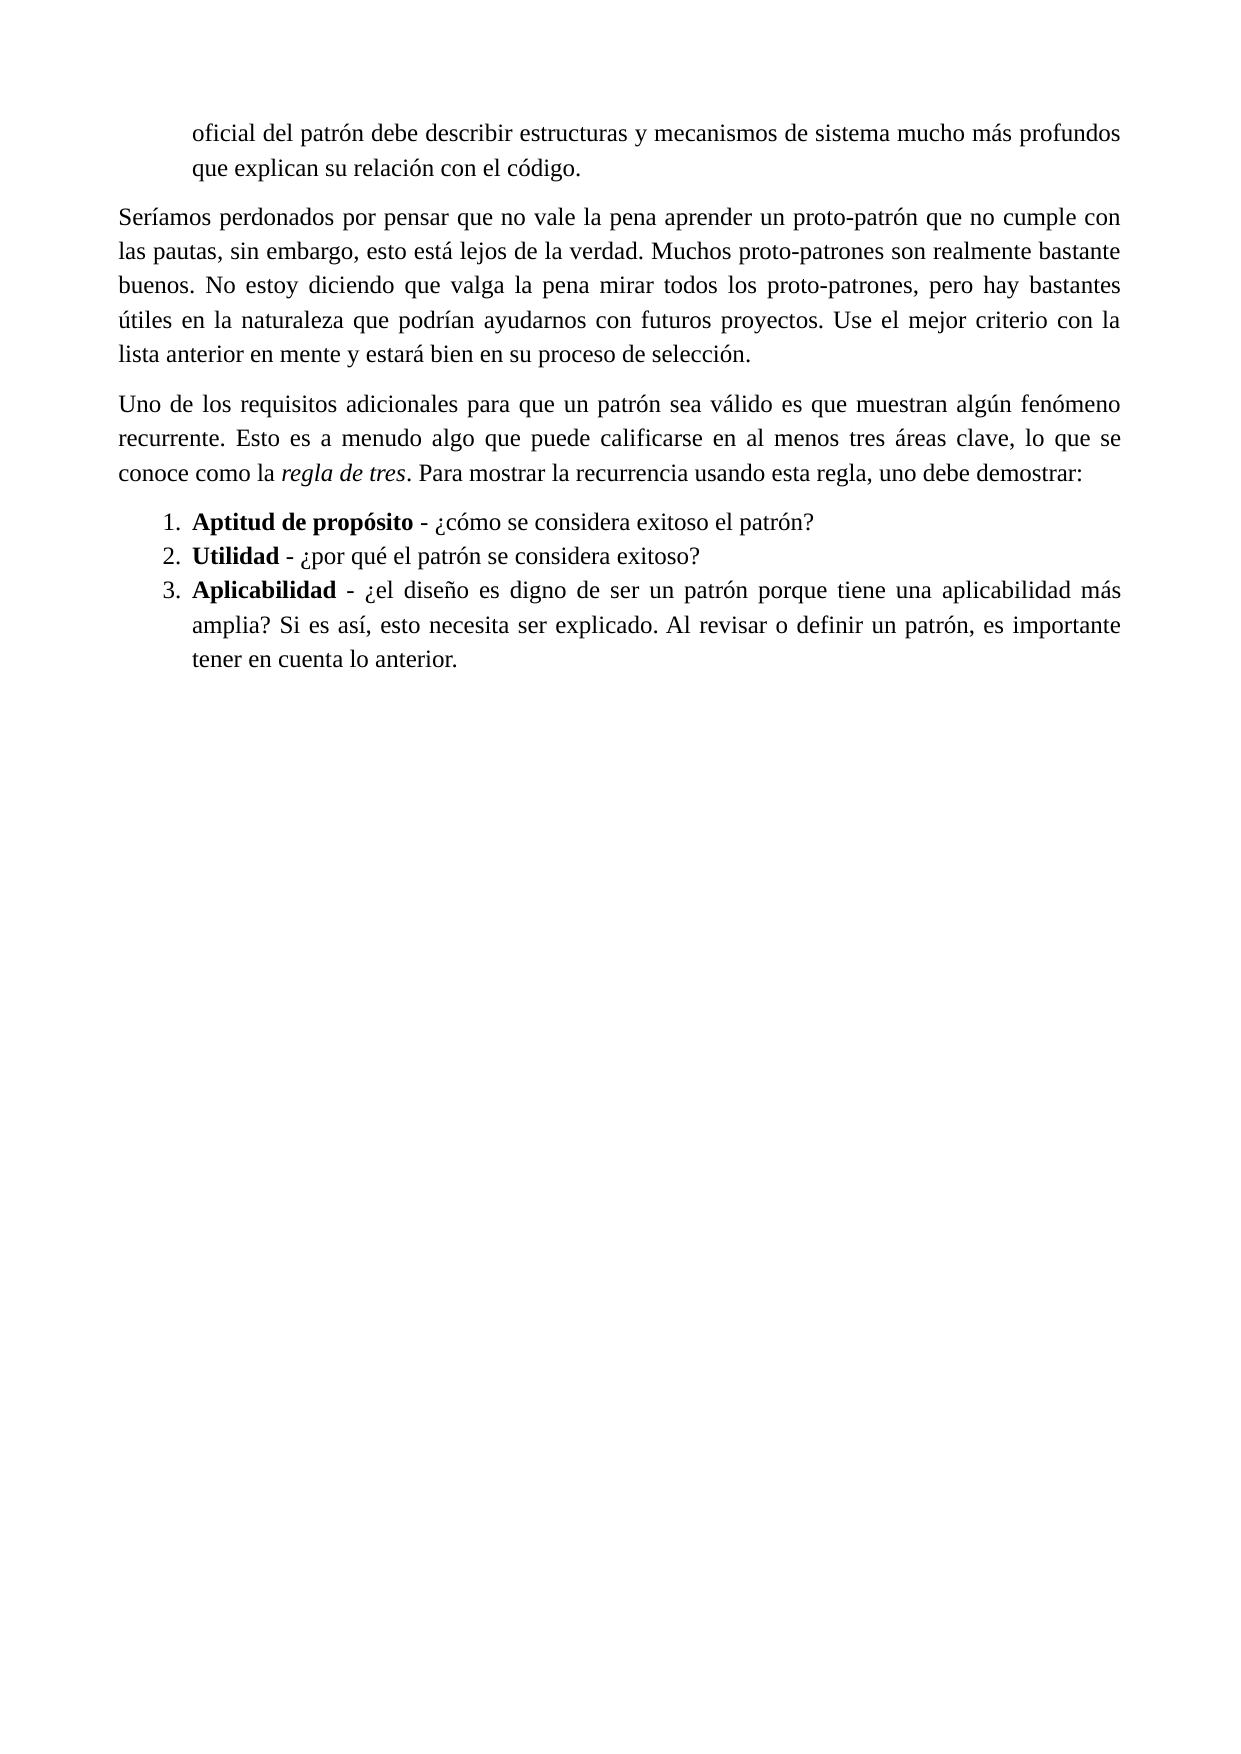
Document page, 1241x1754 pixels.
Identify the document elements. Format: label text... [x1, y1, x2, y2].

list Aplicabilidad - ¿el diseño es digno de ser un patrón porque tiene una aplicabilidad más amplia? Si es así, esto necesita ser explicado. Al revisar o definir un patrón, es importante tener en cuenta lo anterior. [162, 576, 1122, 673]
text Uno de los requisitos adicionales para que un patrón sea válido es que muestran algún fenómeno recurrente. Esto es a menudo algo que puede calificarse en al menos tres áreas clave, lo que se conoce como la regla de tres. Para mostrar la recurrencia usando esta regla, uno debe demostrar: [118, 389, 1122, 486]
text Seríamos perdonados por pensar que no vale la pena aprender un proto-patrón que no cumple con las pautas, sin embargo, esto está lejos de la verdad. Muchos proto-patrones son realmente bastante buenos. No estoy diciendo que valga la pena mirar todos los proto-patrones, pero hay bastantes útiles en la naturaleza que podrían ayudarnos con futuros proyectos. Use el mejor criterio con la lista anterior en mente y estará bien en su proceso de selección. [118, 202, 1122, 368]
list Aptitud de propósito - ¿cómo se considera exitoso el patrón? [162, 507, 1122, 535]
list oficial del patrón debe describir estructuras y mecanismos de sistema mucho más profundos que explican su relación con el código. [162, 118, 1122, 181]
list Utilidad - ¿por qué el patrón se considera exitoso? [162, 541, 1122, 570]
